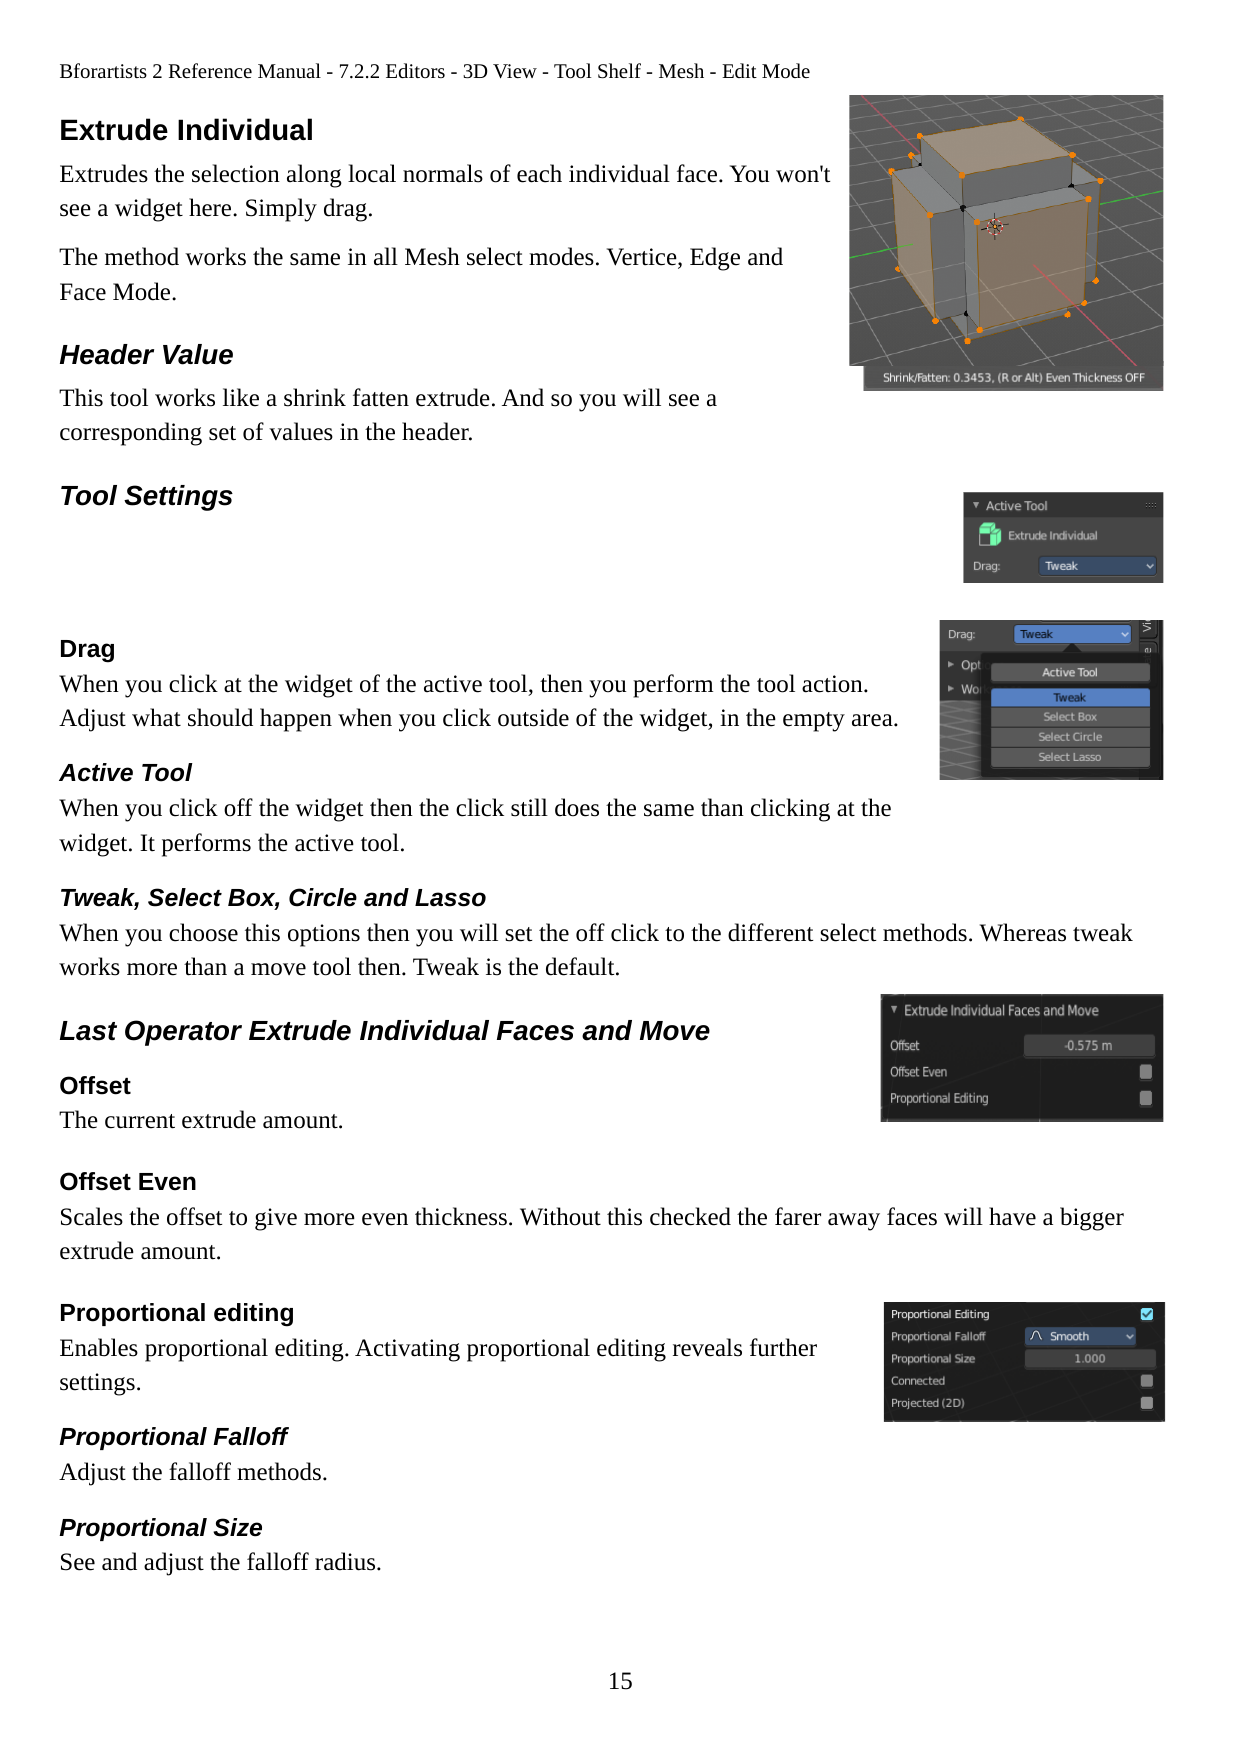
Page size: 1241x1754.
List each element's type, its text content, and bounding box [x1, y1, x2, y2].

picture [849, 95, 1164, 391]
text When you click at the widget of the active tool, then you perform the tool action. Adjust what should happen when you click outside of the widget, in the empty area. [59, 669, 939, 732]
subtitle Proportional Size [59, 1513, 1181, 1541]
text When you click off the widget then the click still does the same than clicking at the widget. It performs the active tool. [59, 793, 1181, 856]
subtitle Active Tool [59, 758, 1181, 787]
subtitle Proportional Falloff [59, 1422, 1181, 1451]
subtitle Offset Even [59, 1167, 1181, 1196]
text Scales the offset to give more even thickness. Without this checked the farer away faces will have a bigger extrude amount. [59, 1202, 1181, 1265]
text Adjust the falloff methods. [59, 1457, 1181, 1486]
subtitle [1164, 634, 1181, 662]
text Extrudes the selection along local normals of each individual face. You won't see a widget here. Simply drag. [59, 159, 849, 222]
subtitle Header Value [59, 338, 863, 370]
text The current extrude amount. [59, 1106, 1181, 1134]
subtitle Proportional editing [59, 1298, 1181, 1326]
subtitle [1164, 338, 1181, 370]
text This tool works like a shrink fatten extrude. And so you will see a corresponding set of values in the header. [59, 383, 1181, 446]
text Enables proportional editing. Activating proportional editing reveals further settings. [59, 1333, 883, 1396]
subtitle Extrude Individual [59, 113, 849, 146]
subtitle Tool Settings [59, 479, 1181, 511]
picture [880, 994, 1164, 1122]
text See and adjust the falloff radius. [59, 1547, 1181, 1576]
picture [963, 492, 1164, 583]
subtitle [1164, 113, 1181, 146]
subtitle Drag [59, 634, 939, 662]
subtitle [1164, 1071, 1181, 1099]
picture [939, 620, 1164, 780]
text When you choose this options then you will set the off click to the different select methods. Whereas tweak works more than a move tool then. Tweak is the default. [59, 918, 1181, 981]
picture [883, 1302, 1166, 1422]
subtitle Last Operator Extrude Individual Faces and Move [59, 1014, 880, 1046]
subtitle Tweak, Select Box, Circle and Lasso [59, 883, 1181, 912]
text The method works the same in all Mesh select modes. Vertice, Edge and Face Mode. [59, 242, 849, 306]
subtitle Offset [59, 1071, 880, 1099]
